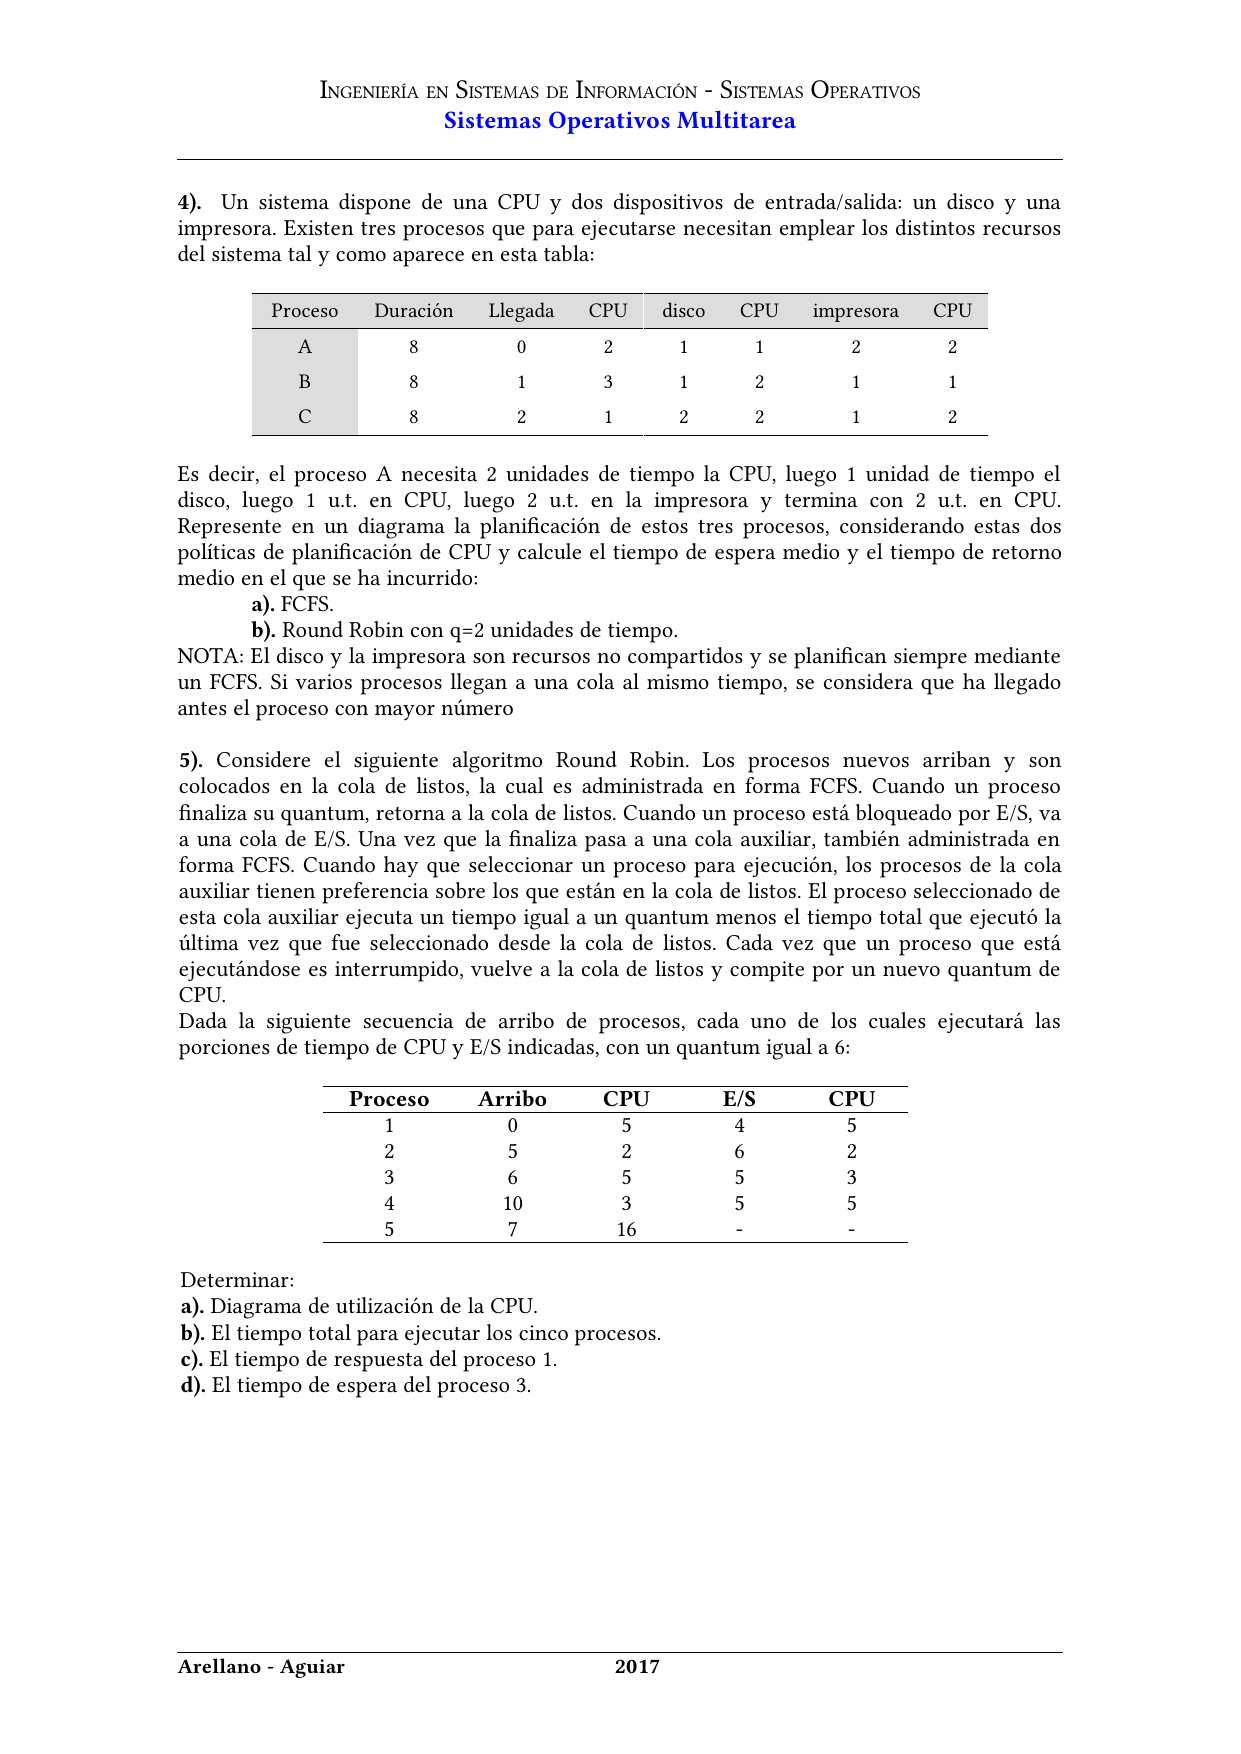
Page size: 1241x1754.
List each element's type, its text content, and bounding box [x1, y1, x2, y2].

table_cell 5 [795, 1113, 908, 1138]
table_header Duración [358, 294, 470, 328]
table_cell 1 [724, 329, 795, 364]
table_cell 5 [323, 1216, 456, 1242]
table_cell - [795, 1216, 908, 1242]
text a). Diagrama de utilización de la CPU. [180, 1293, 1063, 1319]
table_cell 1 [323, 1113, 456, 1138]
table_cell 2 [573, 329, 643, 364]
table_cell 3 [795, 1164, 908, 1190]
table_cell 2 [569, 1138, 684, 1164]
table_cell 8 [358, 329, 470, 364]
table_cell 2 [644, 399, 724, 435]
table_header CPU [917, 294, 988, 328]
table_header Llegada [470, 294, 573, 328]
table_cell 1 [795, 364, 917, 399]
table_cell 6 [684, 1138, 795, 1164]
table_cell 1 [917, 364, 988, 399]
table_cell 0 [470, 329, 573, 364]
table_header impresora [795, 294, 917, 328]
text d). El tiempo de espera del proceso 3. [180, 1372, 1063, 1398]
text b). El tiempo total para ejecutar los cinco procesos. [180, 1319, 1063, 1346]
table_cell 3 [573, 364, 643, 399]
table_cell 8 [358, 399, 470, 435]
table_cell 2 [724, 399, 795, 435]
text c). El tiempo de respuesta del proceso 1. [180, 1346, 1063, 1372]
table_cell - [684, 1216, 795, 1242]
table_cell 1 [470, 364, 573, 399]
table_cell 16 [569, 1216, 684, 1242]
table_cell 2 [917, 399, 988, 435]
table_header disco [644, 294, 724, 328]
table_cell 2 [917, 329, 988, 364]
table_cell 4 [684, 1113, 795, 1138]
table_cell 1 [644, 329, 724, 364]
table_cell C [252, 399, 358, 435]
table_cell 7 [456, 1216, 569, 1242]
table_cell 2 [795, 329, 917, 364]
table_cell 0 [456, 1113, 569, 1138]
table_cell 2 [724, 364, 795, 399]
table_header Proceso [323, 1087, 456, 1112]
table_cell 5 [569, 1113, 684, 1138]
table_cell 1 [573, 399, 643, 435]
table_cell 3 [569, 1190, 684, 1216]
table_cell B [252, 364, 358, 399]
table_cell 6 [456, 1164, 569, 1190]
table_cell 5 [684, 1164, 795, 1190]
table_header E/S [684, 1087, 795, 1112]
table_cell 5 [795, 1190, 908, 1216]
text b). Round Robin con q=2 unidades de tiempo. [177, 617, 1063, 643]
table_cell 2 [323, 1138, 456, 1164]
table_cell 5 [569, 1164, 684, 1190]
text NOTA: El disco y la impresora son recursos no compartidos y se planifican siempre mediante un FCFS. Si varios procesos llegan a una cola al mismo tiempo, se considera que ha llegado antes el proceso con mayor número [177, 643, 1063, 721]
table_header Proceso [252, 294, 358, 328]
table_header CPU [573, 294, 643, 328]
table_cell 4 [323, 1190, 456, 1216]
text Determinar: [180, 1267, 1063, 1293]
table_cell 2 [795, 1138, 908, 1164]
text Es decir, el proceso A necesita 2 unidades de tiempo la CPU, luego 1 unidad de tiempo el disco, luego 1 u.t. en CPU, luego 2 u.t. en la impresora y termina con 2 u.t. en CPU. Represente en un diagrama la planificación de estos tres procesos, considerando estas dos políticas de planificación de CPU y calcule el tiempo de espera medio y el tiempo de retorno medio en el que se ha incurrido: [177, 461, 1063, 591]
text 4). Un sistema dispone de una CPU y dos dispositivos de entrada/salida: un disco y una impresora. Existen tres procesos que para ejecutarse necesitan emplear los distintos recursos del sistema tal y como aparece en esta tabla: [177, 189, 1063, 267]
table_cell 1 [795, 399, 917, 435]
text 5). Considere el siguiente algoritmo Round Robin. Los procesos nuevos arriban y son colocados en la cola de listos, la cual es administrada en forma FCFS. Cuando un proceso finaliza su quantum, retorna a la cola de listos. Cuando un proceso está bloqueado por E/S, va a una cola de E/S. Una vez que la finaliza pasa a una cola auxiliar, también administrada en forma FCFS. Cuando hay que seleccionar un proceso para ejecución, los procesos de la cola auxiliar tienen preferencia sobre los que están en la cola de listos. El proceso seleccionado de esta cola auxiliar ejecuta un tiempo igual a un quantum menos el tiempo total que ejecutó la última vez que fue seleccionado desde la cola de listos. Cada vez que un proceso que está ejecutándose es interrumpido, vuelve a la cola de listos y compite por un nuevo quantum de CPU. [179, 747, 1063, 1008]
table_header CPU [724, 294, 795, 328]
table_cell A [252, 329, 358, 364]
table_header Arribo [456, 1087, 569, 1112]
table_cell 3 [323, 1164, 456, 1190]
text Dada la siguiente secuencia de arribo de procesos, cada uno de los cuales ejecutará las porciones de tiempo de CPU y E/S indicadas, con un quantum igual a 6: [179, 1008, 1063, 1060]
table_header CPU [795, 1087, 908, 1112]
table_cell 10 [456, 1190, 569, 1216]
table_header CPU [569, 1087, 684, 1112]
table_cell 8 [358, 364, 470, 399]
table_cell 1 [644, 364, 724, 399]
table_cell 2 [470, 399, 573, 435]
table_cell 5 [684, 1190, 795, 1216]
table_cell 5 [456, 1138, 569, 1164]
text a). FCFS. [177, 591, 1063, 617]
